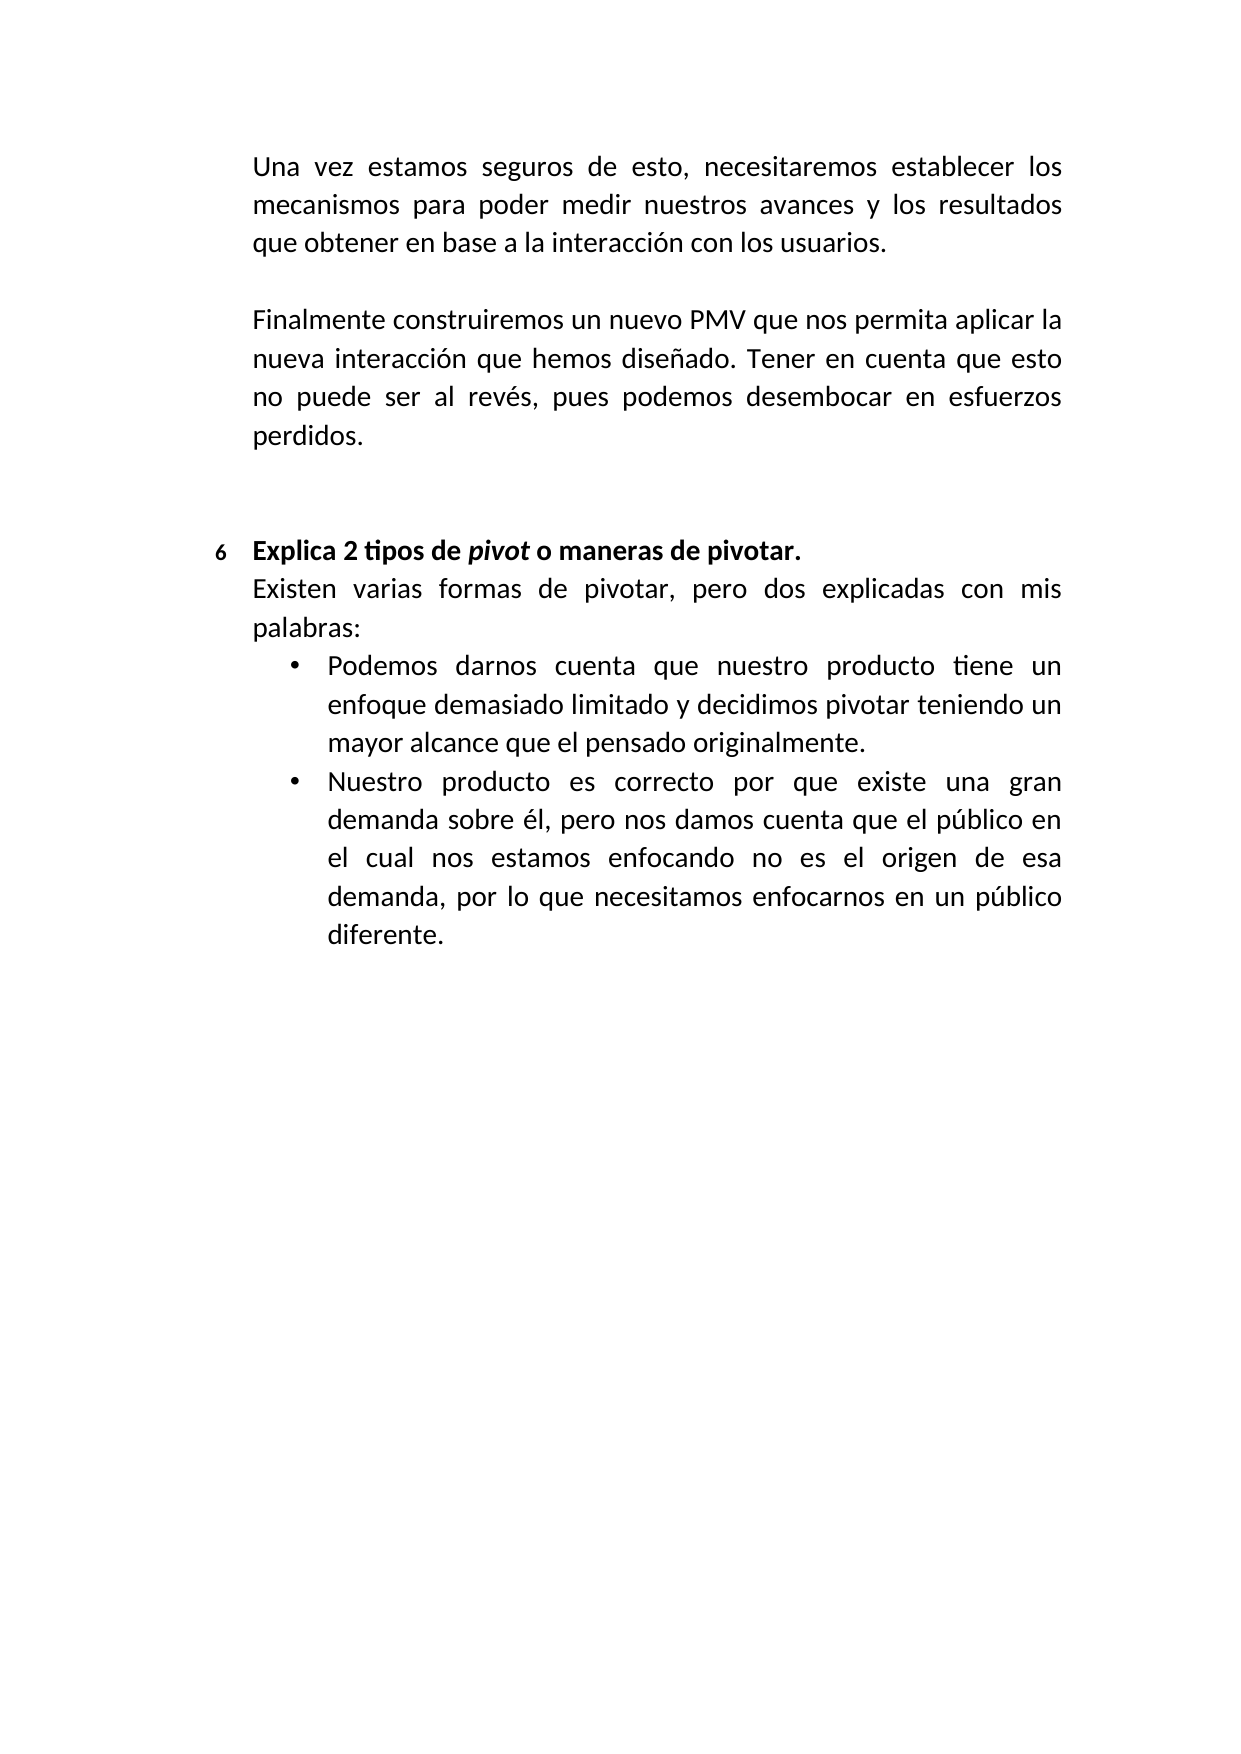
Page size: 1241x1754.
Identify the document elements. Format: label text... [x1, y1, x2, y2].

list Existen varias formas de pivotar, pero dos explicadas con mis palabras: [252, 570, 1063, 644]
list Nuestro producto es correcto por que existe una gran demanda sobre él, pero nos damos cuenta que el público en el cual nos estamos enfocando no es el origen de esa demanda, por lo que necesitamos enfocarnos en un público diferente. [290, 763, 1063, 952]
list Explica 2 tipos de pivot o maneras de pivotar. [215, 532, 1063, 568]
list Una vez estamos seguros de esto, necesitaremos establecer los mecanismos para poder medir nuestros avances y los resultados que obtener en base a la interacción con los usuarios. [252, 148, 1063, 260]
list Podemos darnos cuenta que nuestro producto tiene un enfoque demasiado limitado y decidimos pivotar teniendo un mayor alcance que el pensado originalmente. [290, 647, 1063, 760]
list Finalmente construiremos un nuevo PMV que nos permita aplicar la nueva interacción que hemos diseñado. Tener en cuenta que esto no puede ser al revés, pues podemos desembocar en esfuerzos perdidos. [252, 301, 1063, 452]
